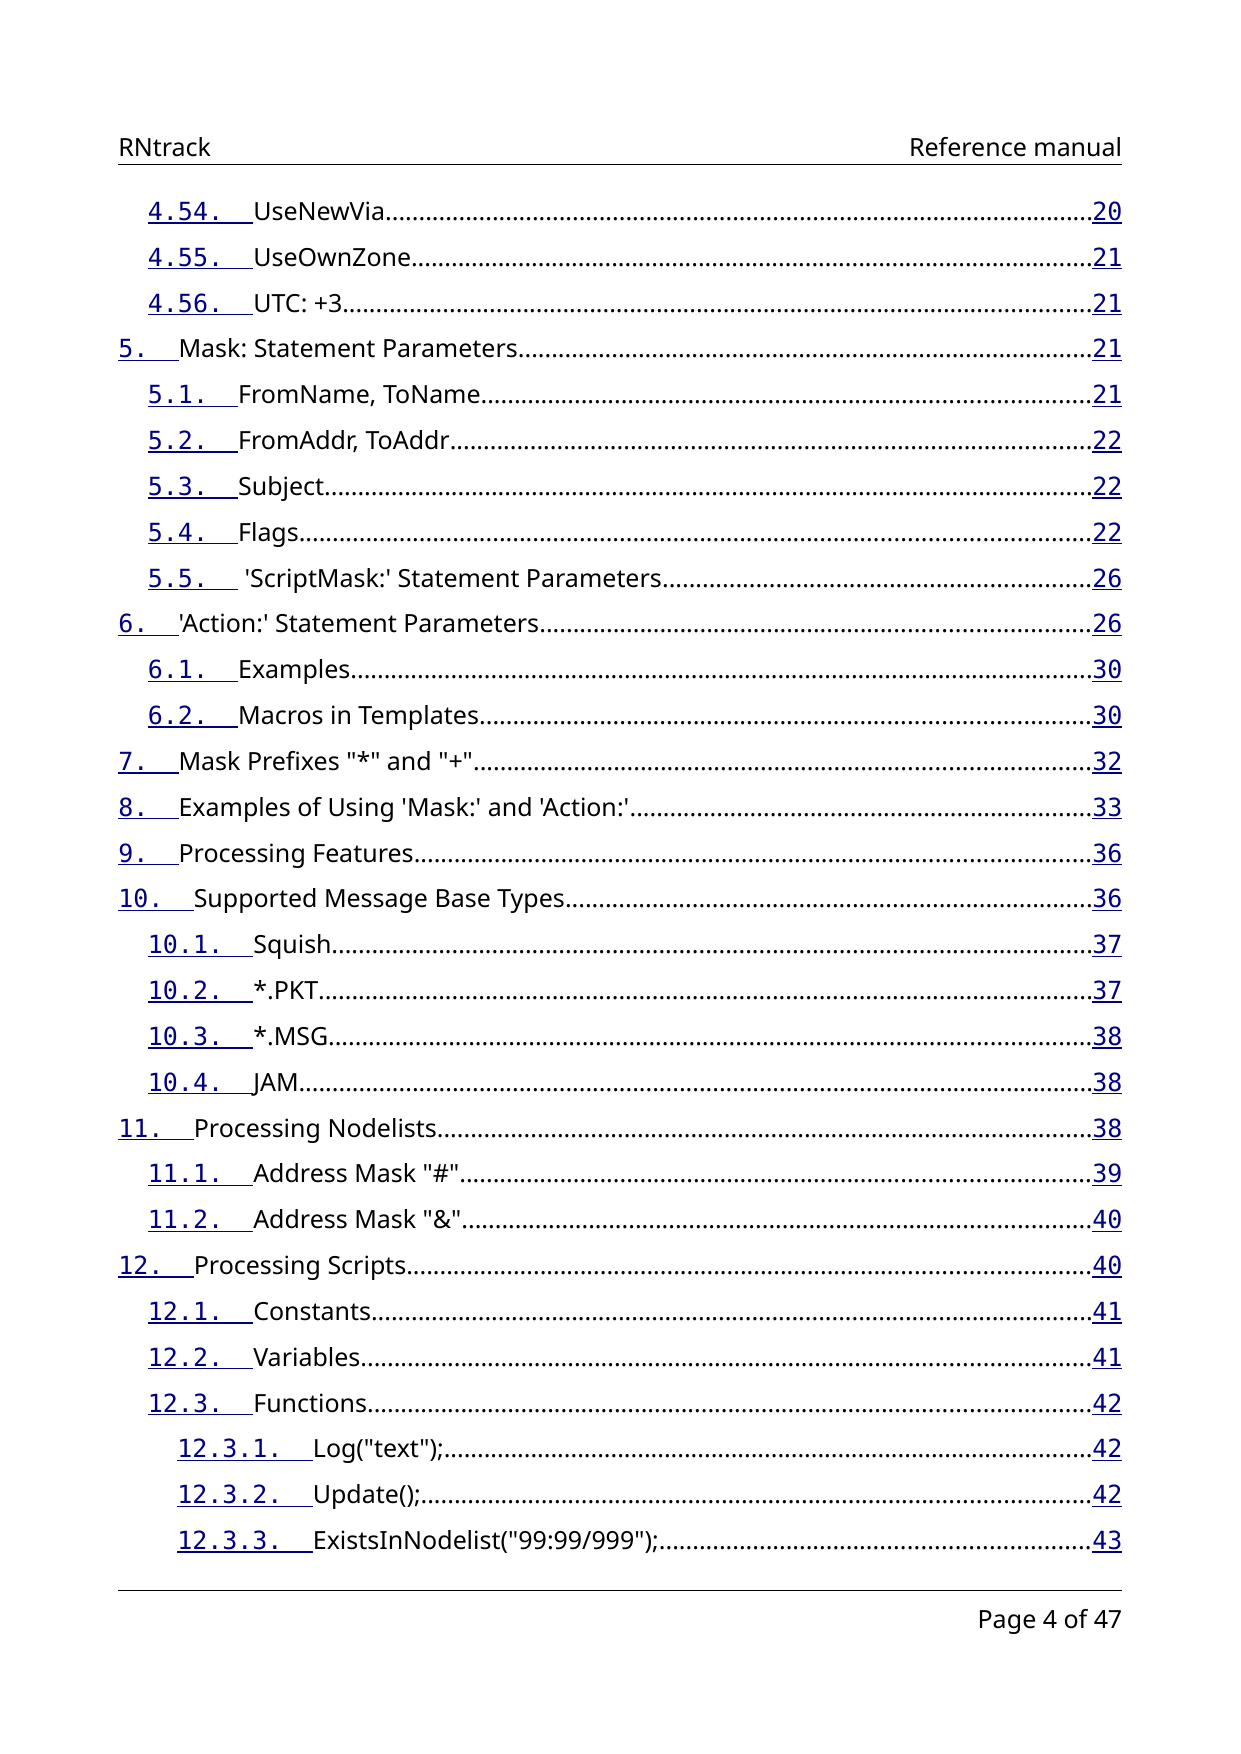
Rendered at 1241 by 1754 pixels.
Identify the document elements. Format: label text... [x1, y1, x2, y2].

text 4.56. UTC: +3 21 [148, 285, 1122, 319]
text 5.3. Subject 22 [148, 468, 1122, 503]
text 12. Processing Scripts 40 [118, 1248, 1122, 1282]
text 11. Processing Nodelists 38 [118, 1110, 1122, 1144]
text 7. Mask Prefixes "*" and "+" 32 [118, 743, 1122, 778]
text 5.5. 'ScriptMask:' Statement Parameters 26 [148, 560, 1122, 594]
text 12.3.3. ExistsInNodelist("99:99/999"); 43 [177, 1523, 1122, 1557]
text 10. Supported Message Base Types 36 [118, 881, 1122, 915]
text 5.2. FromAddr, ToAddr 22 [148, 423, 1122, 457]
text 10.4. JAM 38 [148, 1064, 1122, 1098]
text 6.2. Macros in Templates 30 [148, 698, 1122, 732]
text 12.3.2. Update(); 42 [177, 1477, 1122, 1511]
text 10.1. Squish 37 [148, 927, 1122, 961]
text 11.1. Address Mask "#" 39 [148, 1156, 1122, 1190]
text 10.3. *.MSG 38 [148, 1018, 1122, 1053]
text 8. Examples of Using 'Mask:' and 'Action:' 33 [118, 789, 1122, 823]
text 12.1. Constants 41 [148, 1293, 1122, 1328]
text 6. 'Action:' Statement Parameters 26 [118, 606, 1122, 640]
text 10.2. *.PKT 37 [148, 973, 1122, 1007]
text 6.1. Examples 30 [148, 652, 1122, 686]
text 5.1. FromName, ToName 21 [148, 377, 1122, 411]
text 4.54. UseNewVia 20 [148, 193, 1122, 228]
text 5. Mask: Statement Parameters 21 [118, 331, 1122, 365]
text 12.2. Variables 41 [148, 1339, 1122, 1373]
text 5.4. Flags 22 [148, 514, 1122, 548]
text 12.3. Functions 42 [148, 1385, 1122, 1419]
text 12.3.1. Log("text"); 42 [177, 1431, 1122, 1465]
text 4.55. UseOwnZone 21 [148, 239, 1122, 273]
text 9. Processing Features 36 [118, 835, 1122, 869]
text 11.2. Address Mask "&" 40 [148, 1202, 1122, 1236]
